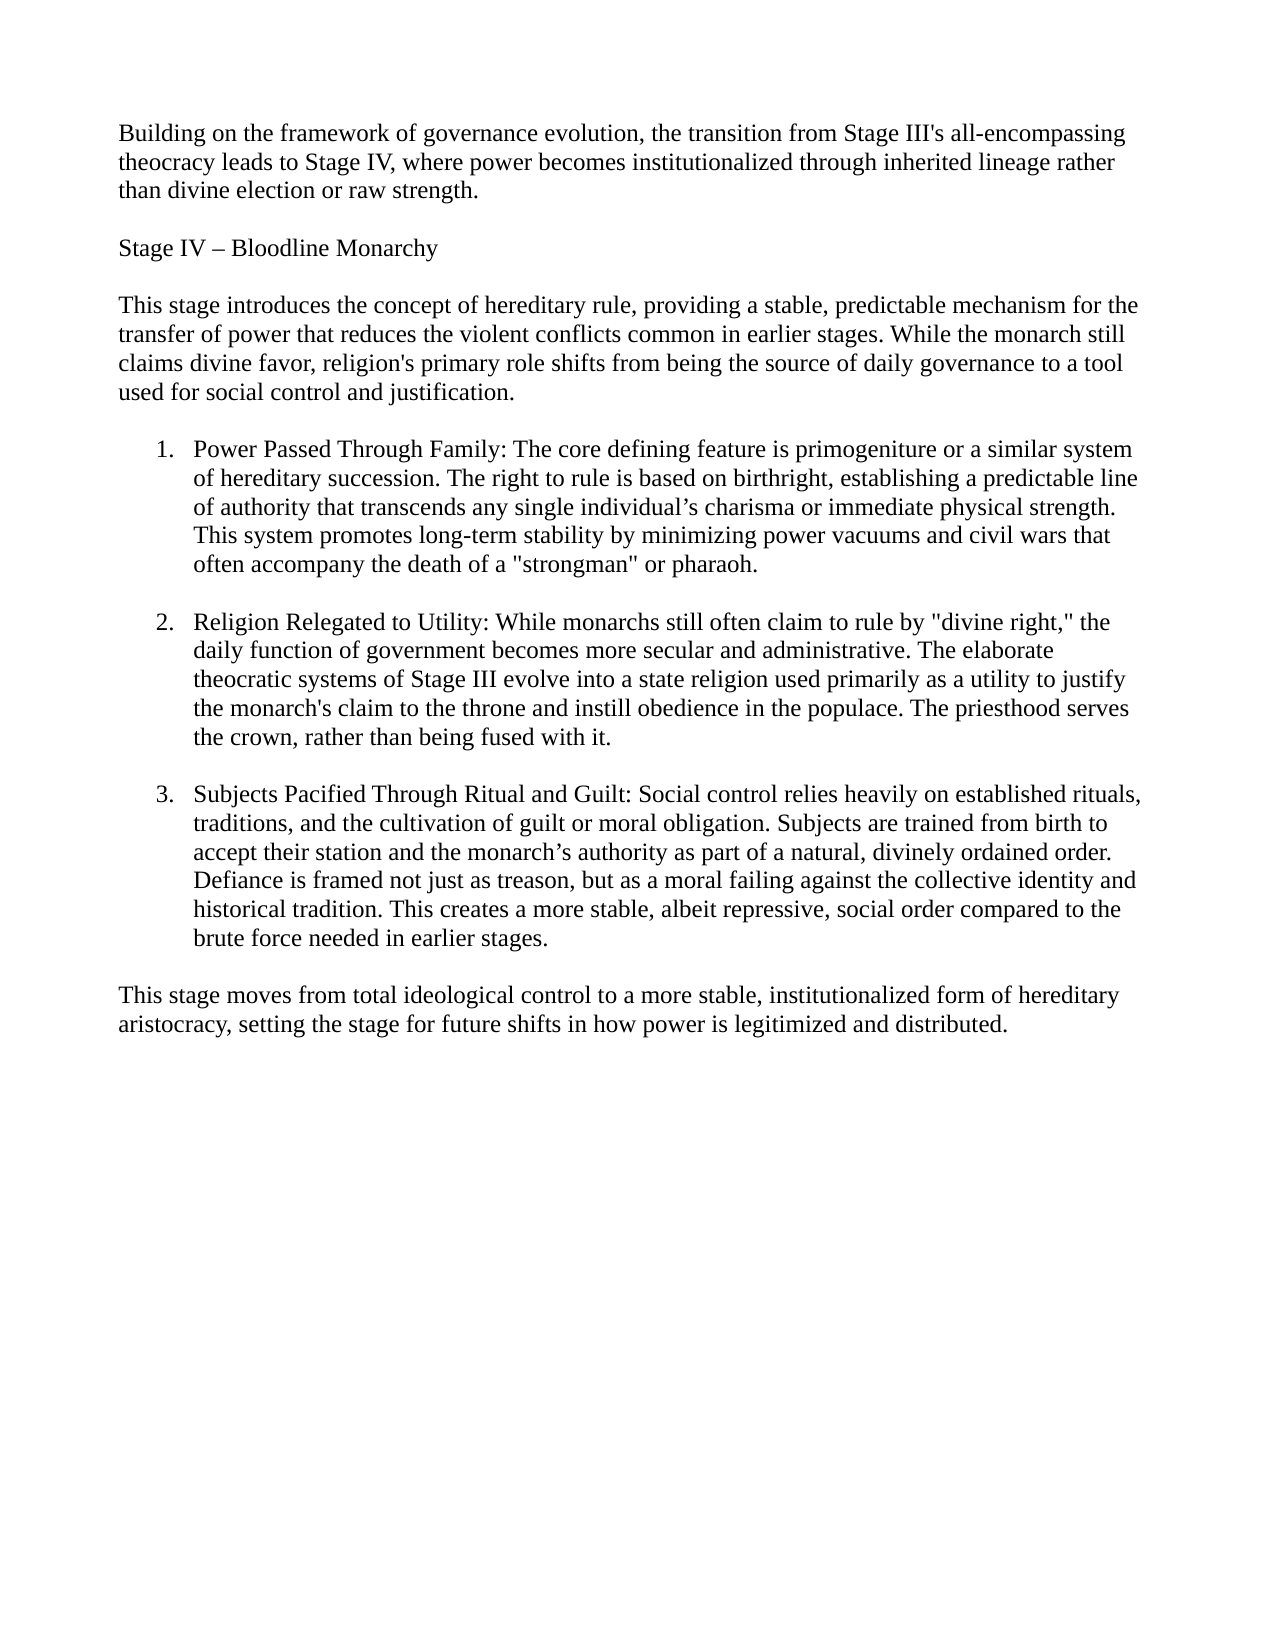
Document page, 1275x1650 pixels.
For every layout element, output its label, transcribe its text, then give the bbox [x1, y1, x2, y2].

text Stage IV – Bloodline Monarchy [118, 233, 1157, 262]
list Religion Relegated to Utility: While monarchs still often claim to rule by "divine right," the daily function of government becomes more secular and administrative. The elaborate theocratic systems of Stage III evolve into a state religion used primarily as a utility to justify the monarch's claim to the throne and instill obedience in the populace. The priesthood serves the crown, rather than being fused with it. [156, 607, 1157, 751]
list Subjects Pacified Through Ritual and Guilt: Social control relies heavily on established rituals, traditions, and the cultivation of guilt or moral obligation. Subjects are trained from birth to accept their station and the monarch’s authority as part of a natural, divinely ordained order. Defiance is framed not just as treason, but as a moral failing against the collective identity and historical tradition. This creates a more stable, albeit repressive, social order compared to the brute force needed in earlier stages. [156, 779, 1157, 952]
text Building on the framework of governance evolution, the transition from Stage III's all-encompassing theocracy leads to Stage IV, where power becomes institutionalized through inherited lineage rather than divine election or raw strength. [118, 118, 1157, 204]
text This stage moves from total ideological control to a more stable, institutionalized form of hereditary aristocracy, setting the stage for future shifts in how power is legitimized and distributed. [118, 981, 1157, 1038]
list Power Passed Through Family: The core defining feature is primogeniture or a similar system of hereditary succession. The right to rule is based on birthright, establishing a predictable line of authority that transcends any single individual’s charisma or immediate physical strength. This system promotes long-term stability by minimizing power vacuums and civil wars that often accompany the death of a "strongman" or pharaoh. [156, 434, 1157, 578]
text This stage introduces the concept of hereditary rule, providing a stable, predictable mechanism for the transfer of power that reduces the violent conflicts common in earlier stages. While the monarch still claims divine favor, religion's primary role shifts from being the source of daily governance to a tool used for social control and justification. [118, 291, 1157, 406]
